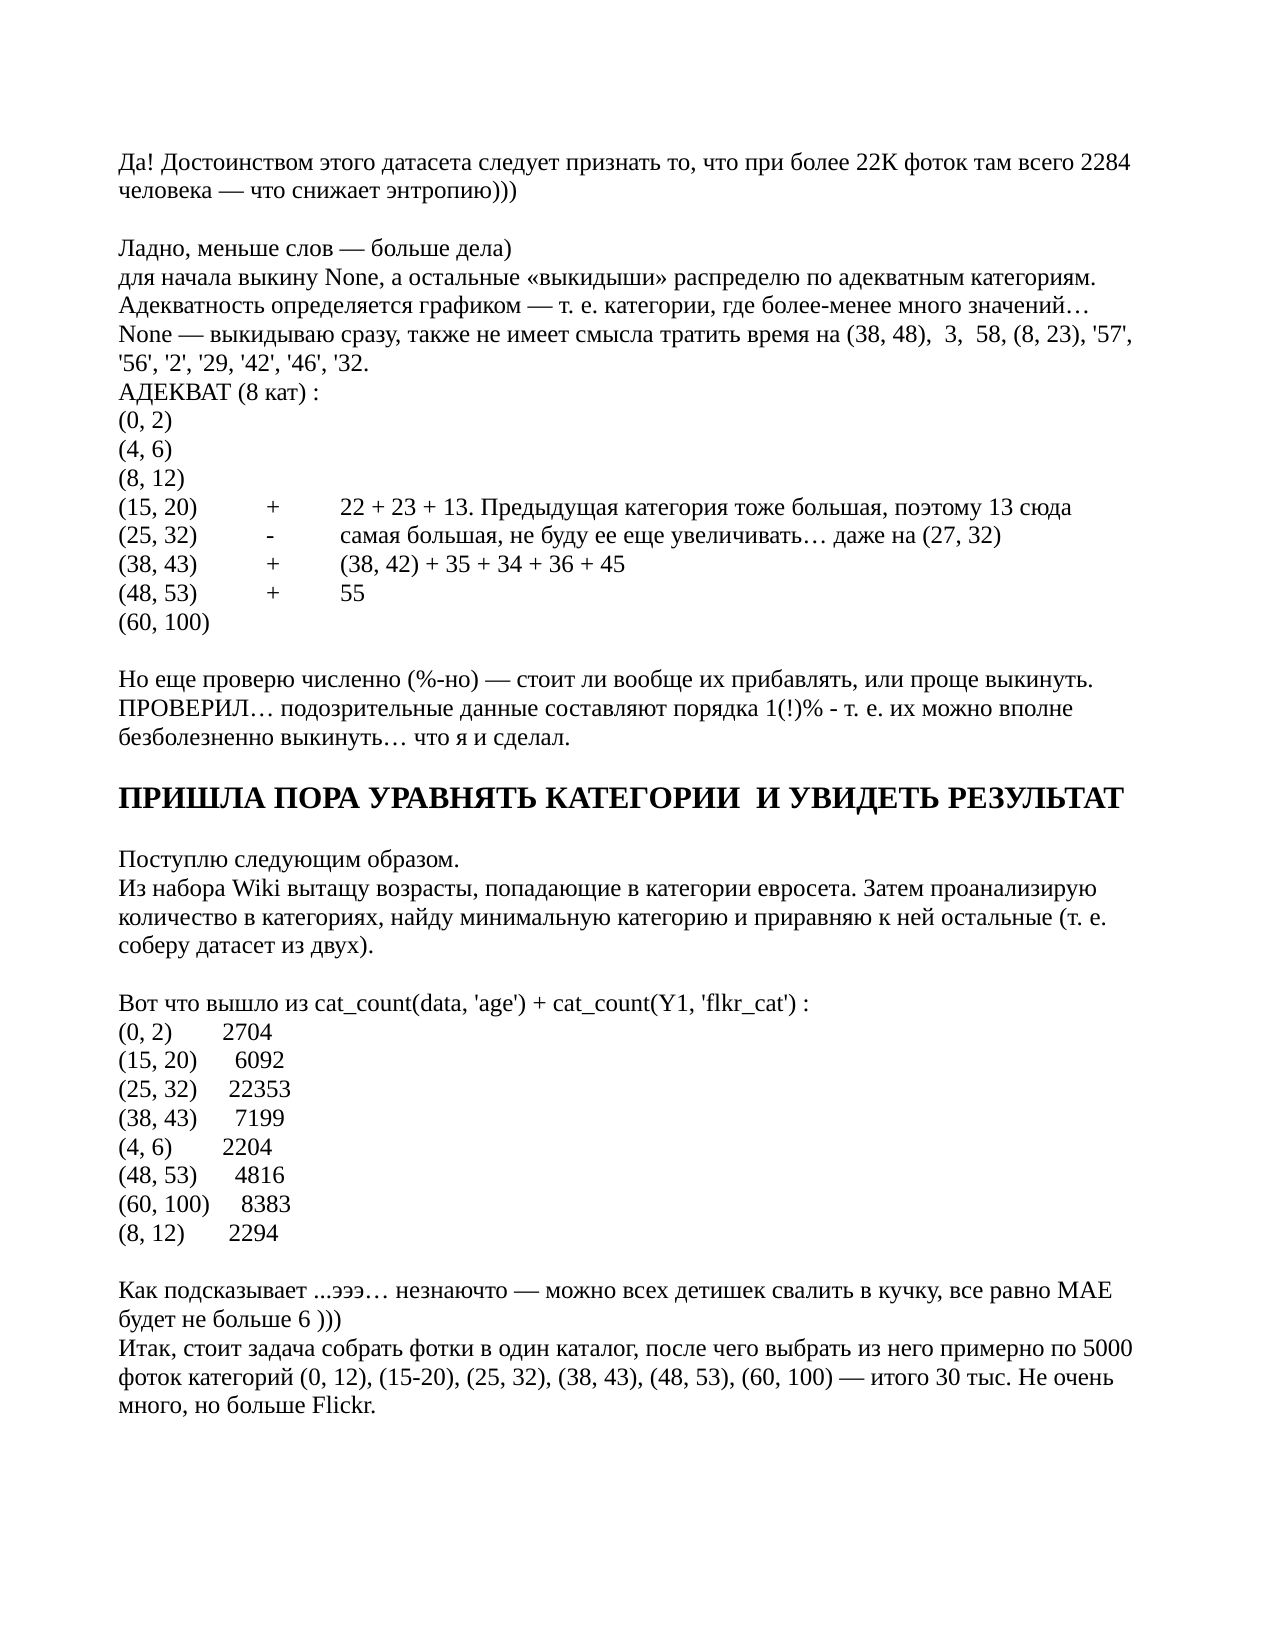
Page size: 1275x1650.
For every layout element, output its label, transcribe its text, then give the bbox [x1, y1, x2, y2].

text ПРОВЕРИЛ… подозрительные данные составляют порядка 1(!)% - т. е. их можно вполне безболезненно выкинуть… что я и сделал. [118, 693, 1157, 751]
text (38, 43) 7199 [118, 1103, 1157, 1132]
text (60, 100) [118, 607, 1157, 636]
text Как подсказывает ...эээ… незнаючто — можно всех детишек свалить в кучку, все равно МАЕ будет не больше 6 ))) [118, 1275, 1157, 1333]
text Поступлю следующим образом. [118, 844, 1157, 873]
text (4, 6) [118, 434, 1157, 463]
text (48, 53) + 55 [118, 578, 1157, 607]
text None — выкидываю сразу, также не имеет смысла тратить время на (38, 48), 3, 58, (8, 23), '57', '56', '2', '29, '42', '46', '32. [118, 319, 1157, 377]
text (48, 53) 4816 [118, 1160, 1157, 1189]
text АДЕКВАТ (8 кат) : [118, 377, 1157, 406]
text (38, 43) + (38, 42) + 35 + 34 + 36 + 45 [118, 549, 1157, 578]
text (15, 20) + 22 + 23 + 13. Предыдущая категория тоже большая, поэтому 13 сюда [118, 492, 1157, 521]
text (25, 32) - самая большая, не буду ее еще увеличивать… даже на (27, 32) [118, 521, 1157, 549]
text Адекватность определяется графиком — т. е. категории, где более-менее много значений… [118, 291, 1157, 319]
text (25, 32) 22353 [118, 1074, 1157, 1103]
text (15, 20) 6092 [118, 1045, 1157, 1074]
text Из набора Wiki вытащу возрасты, попадающие в категории евросета. Затем проанализирую количество в категориях, найду минимальную категорию и приравняю к ней остальные (т. е. соберу датасет из двух). [118, 873, 1157, 959]
text (0, 2) 2704 [118, 1017, 1157, 1045]
text (8, 12) 2294 [118, 1218, 1157, 1247]
text для начала выкину None, а остальные «выкидыши» распределю по адекватным категориям. [118, 262, 1157, 291]
text ПРИШЛА ПОРА УРАВНЯТЬ КАТЕГОРИИ И УВИДЕТЬ РЕЗУЛЬТАТ [118, 779, 1157, 815]
text Итак, стоит задача собрать фотки в один каталог, после чего выбрать из него примерно по 5000 фоток категорий (0, 12), (15-20), (25, 32), (38, 43), (48, 53), (60, 100) — итого 30 тыс. Не очень много, но больше Flickr. [118, 1333, 1157, 1419]
text (4, 6) 2204 [118, 1132, 1157, 1160]
text Ладно, меньше слов — больше дела) [118, 233, 1157, 262]
text Но еще проверю численно (%-но) — стоит ли вообще их прибавлять, или проще выкинуть. [118, 664, 1157, 693]
text Да! Достоинством этого датасета следует признать то, что при более 22К фоток там всего 2284 человека — что снижает энтропию))) [118, 147, 1157, 204]
text (0, 2) [118, 406, 1157, 434]
text Вот что вышло из cat_count(data, 'age') + cat_count(Y1, 'flkr_cat') : [118, 988, 1157, 1017]
text (60, 100) 8383 [118, 1189, 1157, 1218]
text (8, 12) [118, 463, 1157, 492]
